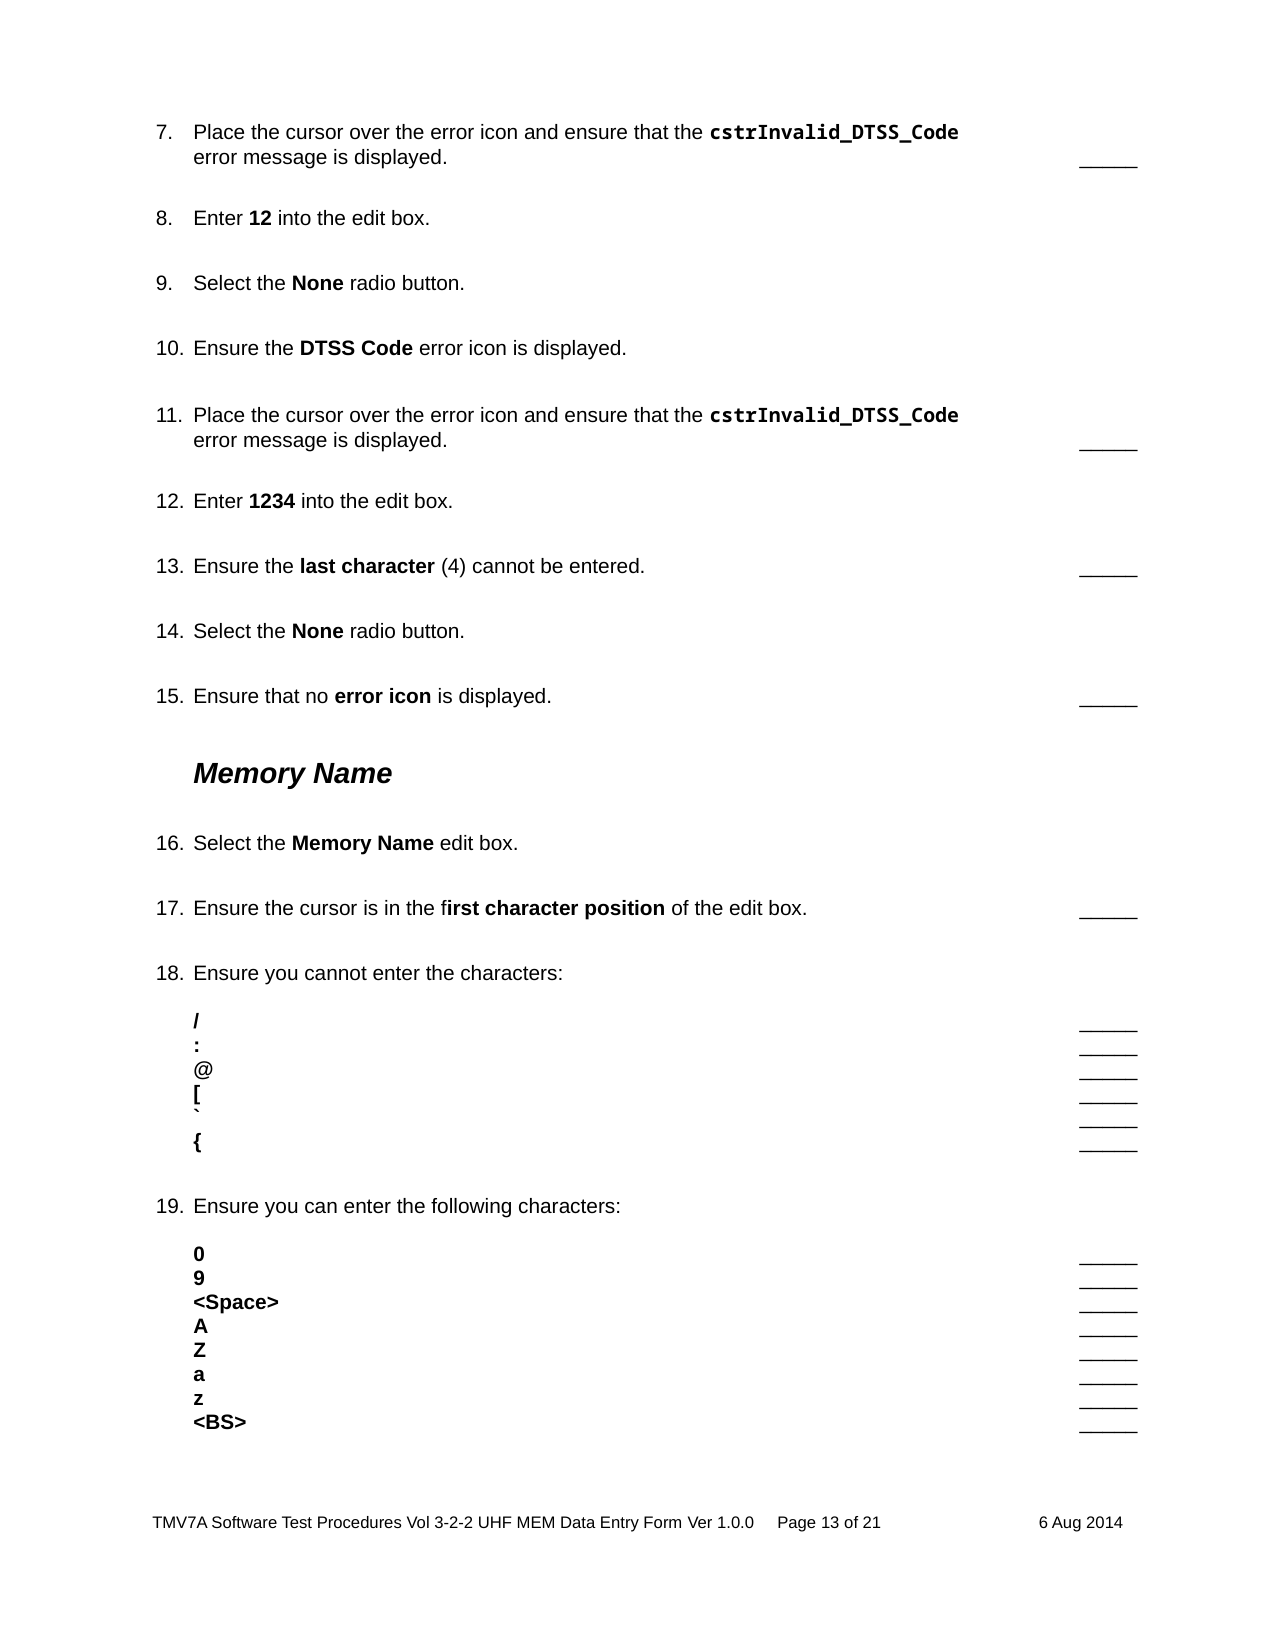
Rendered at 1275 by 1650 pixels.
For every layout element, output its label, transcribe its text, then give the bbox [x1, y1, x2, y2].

list Enter 12 into the edit box. [156, 206, 1157, 258]
list Ensure the DTSS Code error icon is displayed. [156, 336, 1157, 389]
list Enter 1234 into the edit box. [156, 488, 1157, 541]
list Select the None radio button. [156, 619, 1157, 672]
list Ensure the last character (4) cannot be entered. _____ [156, 554, 1157, 606]
list Select the Memory Name edit box. [156, 831, 1157, 883]
list Ensure you can enter the following characters: 0 _____ 9 _____ <Space> _____ A _____ Z _____ a _____ z _____ <BS> _____ [156, 1194, 1157, 1462]
list Ensure you cannot enter the characters: / _____ : _____ @ _____ [ _____ ` _____ { _____ [156, 961, 1157, 1182]
list Place the cursor over the error icon and ensure that the cstrInvalid_DTSS_Code error message is displayed. _____ [156, 118, 1157, 193]
list Ensure that no error icon is displayed. _____ Memory Name [156, 684, 1157, 818]
list Select the None radio button. [156, 271, 1157, 323]
list Ensure the cursor is in the first character position of the edit box. _____ [156, 896, 1157, 949]
list Place the cursor over the error icon and ensure that the cstrInvalid_DTSS_Code error message is displayed. _____ [156, 401, 1157, 476]
